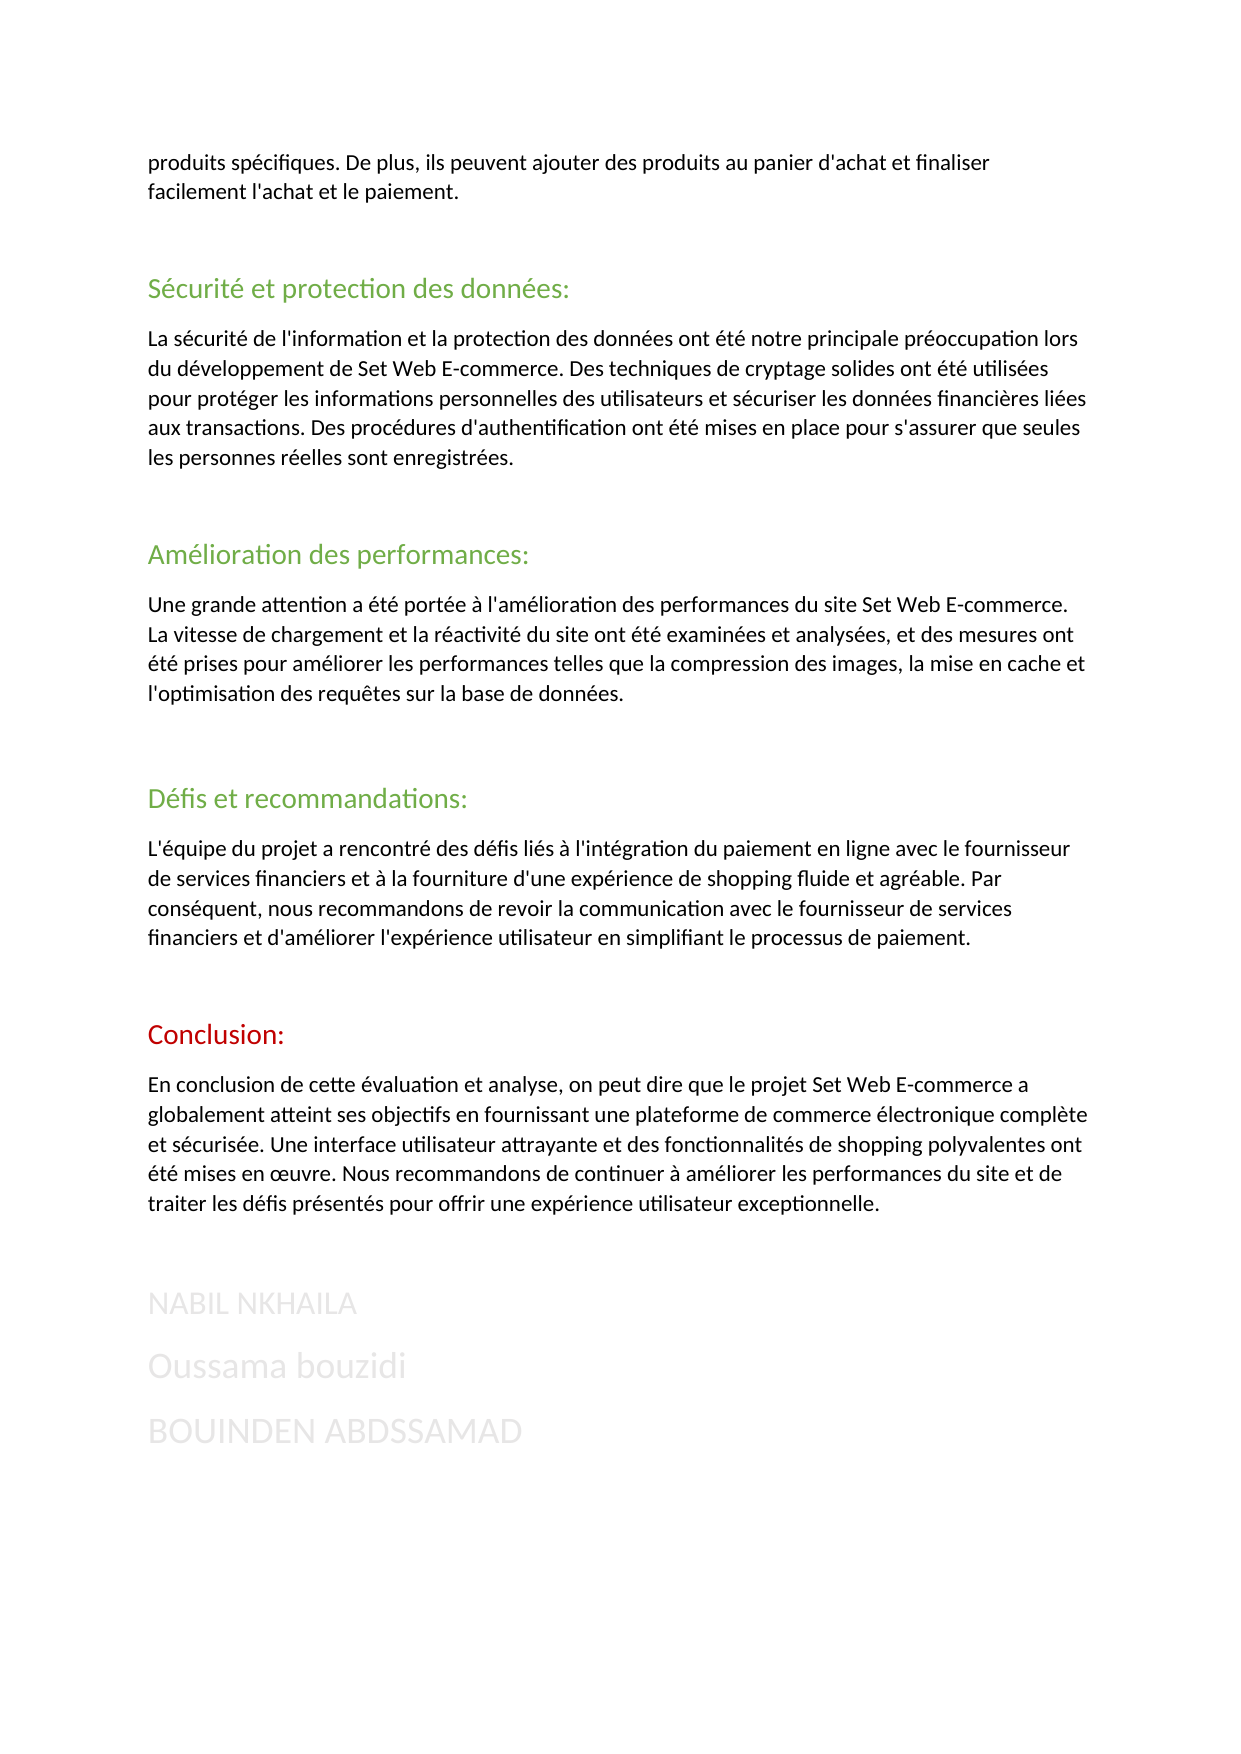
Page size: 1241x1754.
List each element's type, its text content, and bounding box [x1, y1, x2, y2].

text Une grande attention a été portée à l'amélioration des performances du site Set Web E-commerce. La vitesse de chargement et la réactivité du site ont été examinées et analysées, et des mesures ont été prises pour améliorer les performances telles que la compression des images, la mise en cache et l'optimisation des requêtes sur la base de données. [148, 590, 1093, 707]
text La sécurité de l'information et la protection des données ont été notre principale préoccupation lors du développement de Set Web E-commerce. Des techniques de cryptage solides ont été utilisées pour protéger les informations personnelles des utilisateurs et sécuriser les données financières liées aux transactions. Des procédures d'authentification ont été mises en place pour s'assurer que seules les personnes réelles sont enregistrées. [148, 324, 1093, 471]
text produits spécifiques. De plus, ils peuvent ajouter des produits au panier d'achat et finaliser facilement l'achat et le paiement. [148, 148, 1093, 205]
text Sécurité et protection des données: [148, 270, 1093, 306]
text Conclusion: [148, 1016, 1093, 1052]
text En conclusion de cette évaluation et analyse, on peut dire que le projet Set Web E-commerce a globalement atteint ses objectifs en fournissant une plateforme de commerce électronique complète et sécurisée. Une interface utilisateur attrayante et des fonctionnalités de shopping polyvalentes ont été mises en œuvre. Nous recommandons de continuer à améliorer les performances du site et de traiter les défis présentés pour offrir une expérience utilisateur exceptionnelle. [148, 1071, 1093, 1217]
text Défis et recommandations: [148, 780, 1093, 816]
text Amélioration des performances: [148, 536, 1093, 571]
text BOUINDEN ABDSSAMAD [148, 1407, 1093, 1453]
text L'équipe du projet a rencontré des défis liés à l'intégration du paiement en ligne avec le fournisseur de services financiers et à la fourniture d'une expérience de shopping fluide et agréable. Par conséquent, nous recommandons de revoir la communication avec le fournisseur de services financiers et d'améliorer l'expérience utilisateur en simplifiant le processus de paiement. [148, 834, 1093, 951]
text Oussama bouzidi [148, 1342, 1093, 1388]
text NABIL NKHAILA [148, 1282, 1093, 1323]
